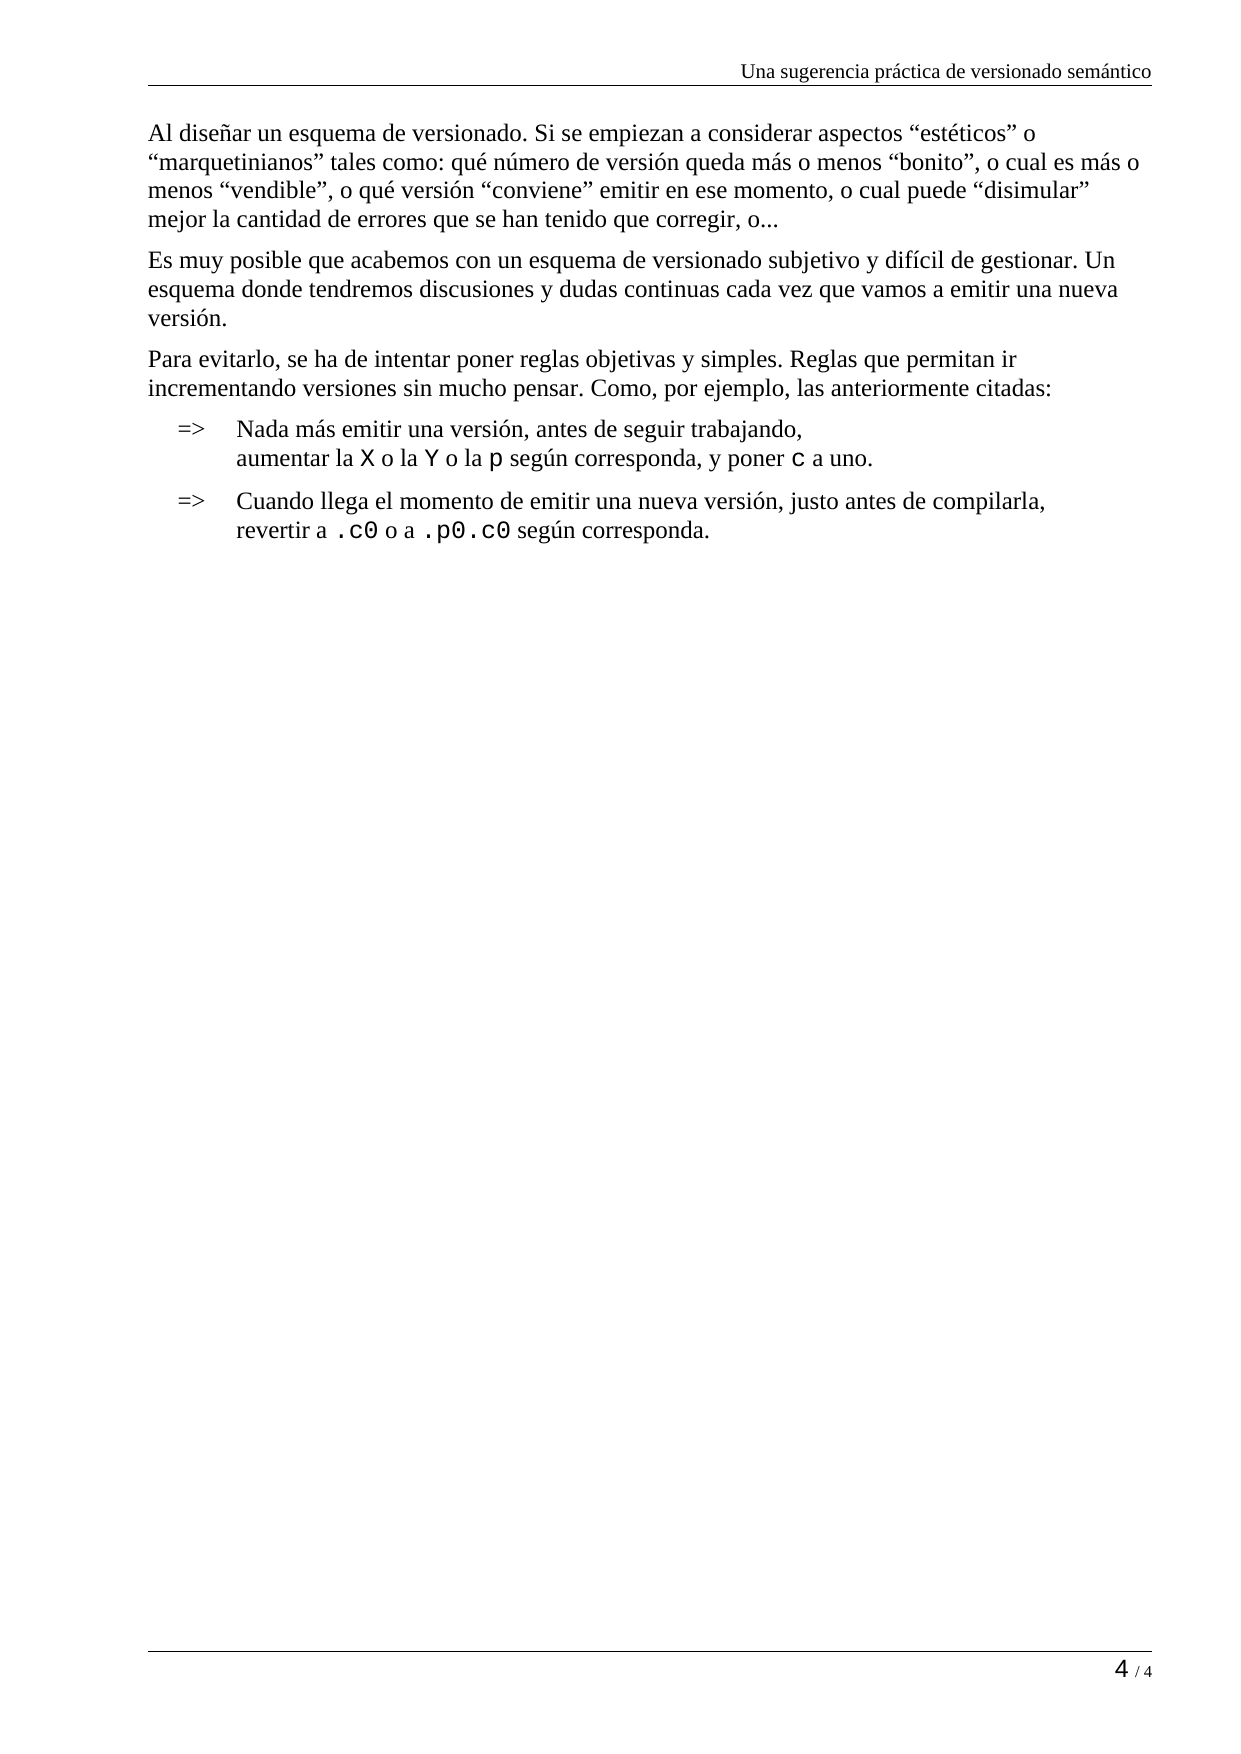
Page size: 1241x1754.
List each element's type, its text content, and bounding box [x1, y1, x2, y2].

text Para evitarlo, se ha de intentar poner reglas objetivas y simples. Reglas que permitan ir incrementando versiones sin mucho pensar. Como, por ejemplo, las anteriormente citadas: [148, 344, 1152, 402]
text Es muy posible que acabemos con un esquema de versionado subjetivo y difícil de gestionar. Un esquema donde tendremos discusiones y dudas continuas cada vez que vamos a emitir una nueva versión. [148, 246, 1152, 332]
text => Nada más emitir una versión, antes de seguir trabajando, aumentar la X o la Y o la p según corresponda, y poner c a uno. [177, 414, 1152, 474]
text Al diseñar un esquema de versionado. Si se empiezan a considerar aspectos “estéticos” o “marquetinianos” tales como: qué número de versión queda más o menos “bonito”, o cual es más o menos “vendible”, o qué versión “conviene” emitir en ese momento, o cual puede “disimular” mejor la cantidad de errores que se han tenido que corregir, o... [148, 118, 1152, 233]
text => Cuando llega el momento de emitir una nueva versión, justo antes de compilarla, revertir a .c0 o a .p0.c0 según corresponda. [177, 486, 1152, 546]
